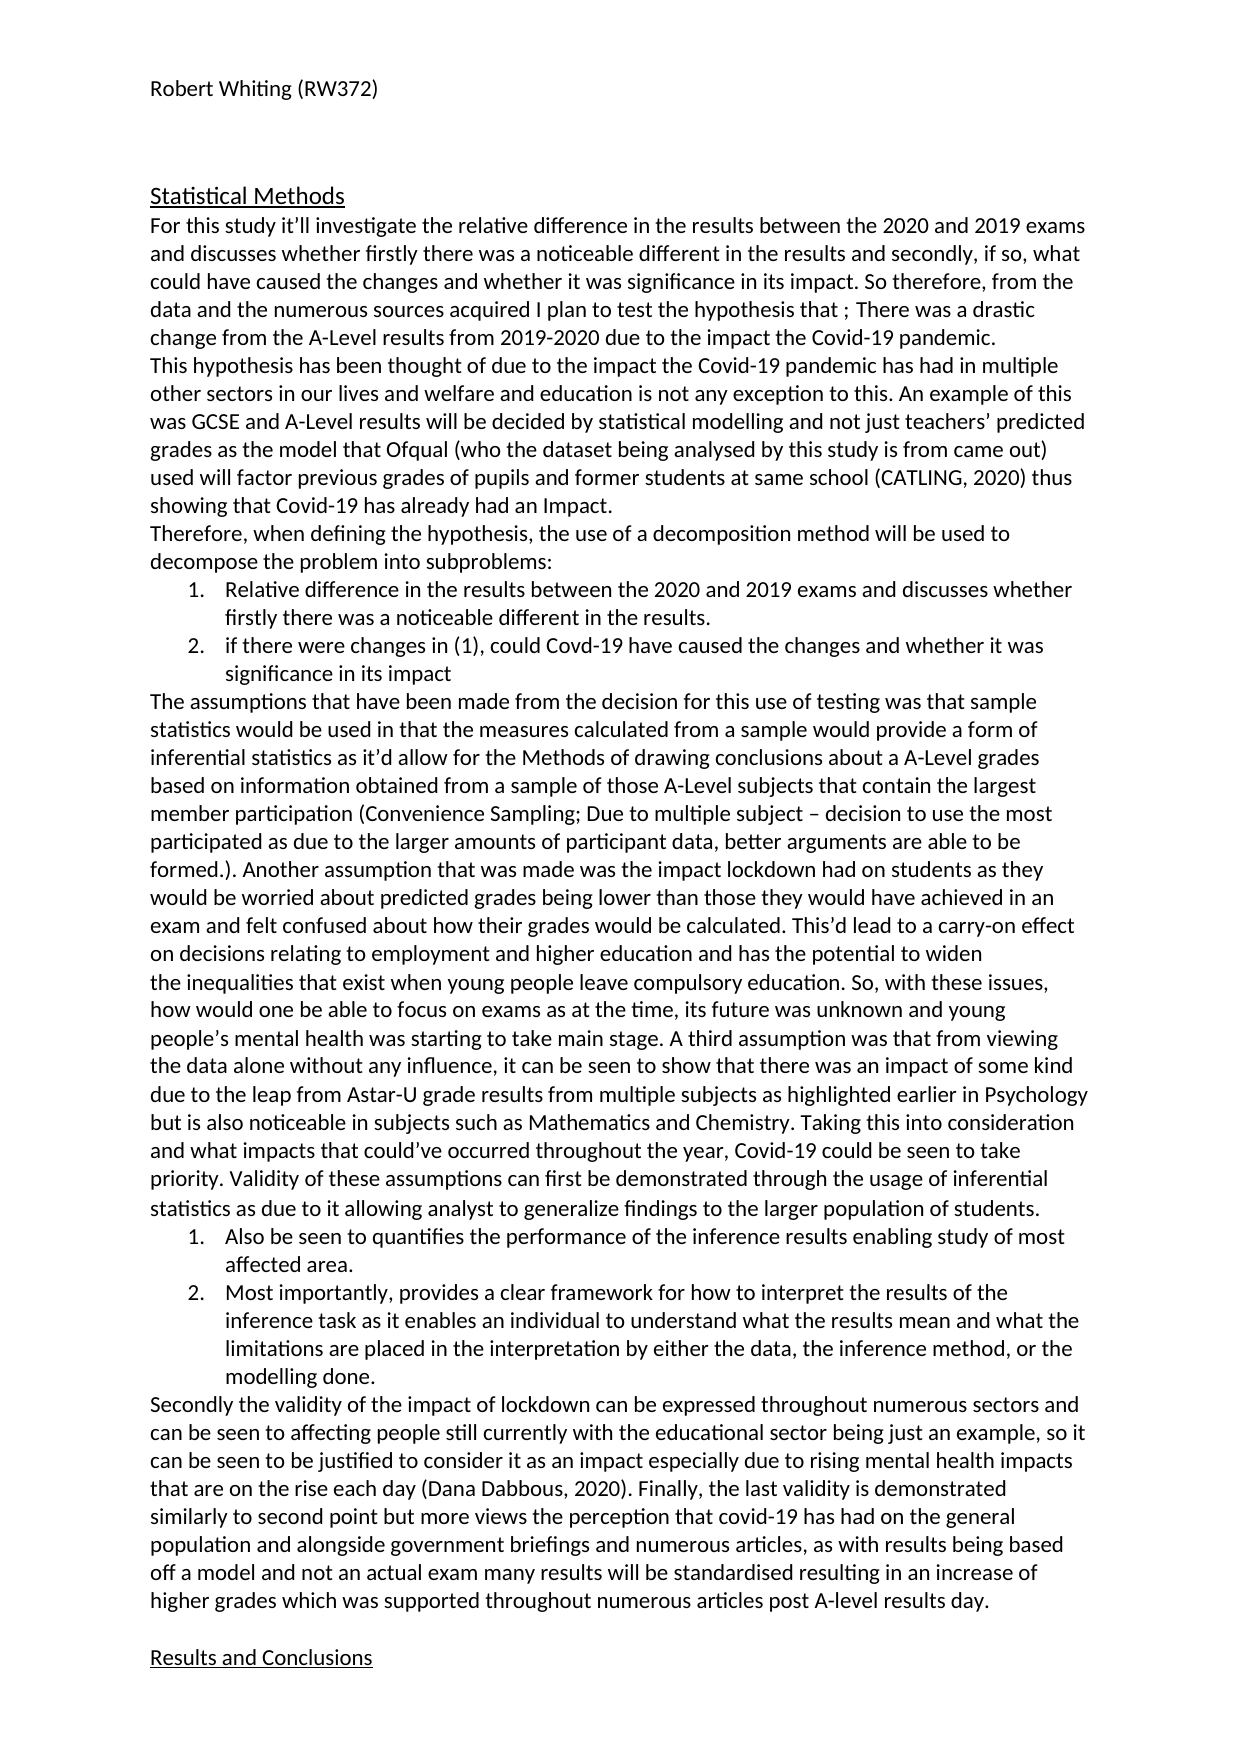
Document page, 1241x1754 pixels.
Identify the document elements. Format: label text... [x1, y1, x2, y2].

list if there were changes in (1), could Covd-19 have caused the changes and whether it was significance in its impact [187, 631, 1090, 687]
text the inequalities that exist when young people leave compulsory education. So, with these issues, how would one be able to focus on exams as at the time, its future was unknown and young people’s mental health was starting to take main stage. A third assumption was that from viewing the data alone without any influence, it can be seen to show that there was an impact of some kind due to the leap from Astar-U grade results from multiple subjects as highlighted earlier in Psychology but is also noticeable in subjects such as Mathematics and Chemistry. Taking this into consideration and what impacts that could’ve occurred throughout the year, Covid-19 could be seen to take priority. Validity of these assumptions can first be demonstrated through the usage of inferential statistics as due to it allowing analyst to generalize findings to the larger population of students. [150, 968, 1090, 1222]
text This hypothesis has been thought of due to the impact the Covid-19 pandemic has had in multiple other sectors in our lives and welfare and education is not any exception to this. An example of this was GCSE and A-Level results will be decided by statistical modelling and not just teachers’ predicted grades as the model that Ofqual (who the dataset being analysed by this study is from came out) used will factor previous grades of pupils and former students at same school (CATLING, 2020) thus showing that Covid-19 has already had an Impact. [150, 351, 1090, 519]
text Therefore, when defining the hypothesis, the use of a decomposition method will be used to decompose the problem into subproblems: [150, 519, 1090, 575]
list Most importantly, provides a clear framework for how to interpret the results of the inference task as it enables an individual to understand what the results mean and what the limitations are placed in the interpretation by either the data, the inference method, or the modelling done. [187, 1278, 1090, 1390]
text Results and Conclusions [150, 1643, 1090, 1671]
list Relative difference in the results between the 2020 and 2019 exams and discusses whether firstly there was a noticeable different in the results. [187, 575, 1090, 631]
text Secondly the validity of the impact of lockdown can be expressed throughout numerous sectors and can be seen to affecting people still currently with the educational sector being just an example, so it can be seen to be justified to consider it as an impact especially due to rising mental health impacts that are on the rise each day (Dana Dabbous, 2020). Finally, the last validity is demonstrated similarly to second point but more views the perception that covid-19 has had on the general population and alongside government briefings and numerous articles, as with results being based off a model and not an actual exam many results will be standardised resulting in an increase of higher grades which was supported throughout numerous articles post A-level results day. [150, 1390, 1090, 1614]
list Also be seen to quantifies the performance of the inference results enabling study of most affected area. [187, 1222, 1090, 1278]
text Statistical Methods [150, 181, 1090, 211]
text The assumptions that have been made from the decision for this use of testing was that sample statistics would be used in that the measures calculated from a sample would provide a form of inferential statistics as it’d allow for the Methods of drawing conclusions about a A-Level grades based on information obtained from a sample of those A-Level subjects that contain the largest member participation (Convenience Sampling; Due to multiple subject – decision to use the most participated as due to the larger amounts of participant data, better arguments are able to be formed.). Another assumption that was made was the impact lockdown had on students as they would be worried about predicted grades being lower than those they would have achieved in an exam and felt confused about how their grades would be calculated. This’d lead to a carry-on effect on decisions relating to employment and higher education and has the potential to widen [150, 687, 1090, 968]
text For this study it’ll investigate the relative difference in the results between the 2020 and 2019 exams and discusses whether firstly there was a noticeable different in the results and secondly, if so, what could have caused the changes and whether it was significance in its impact. So therefore, from the data and the numerous sources acquired I plan to test the hypothesis that ; There was a drastic change from the A-Level results from 2019-2020 due to the impact the Covid-19 pandemic. [150, 211, 1090, 351]
